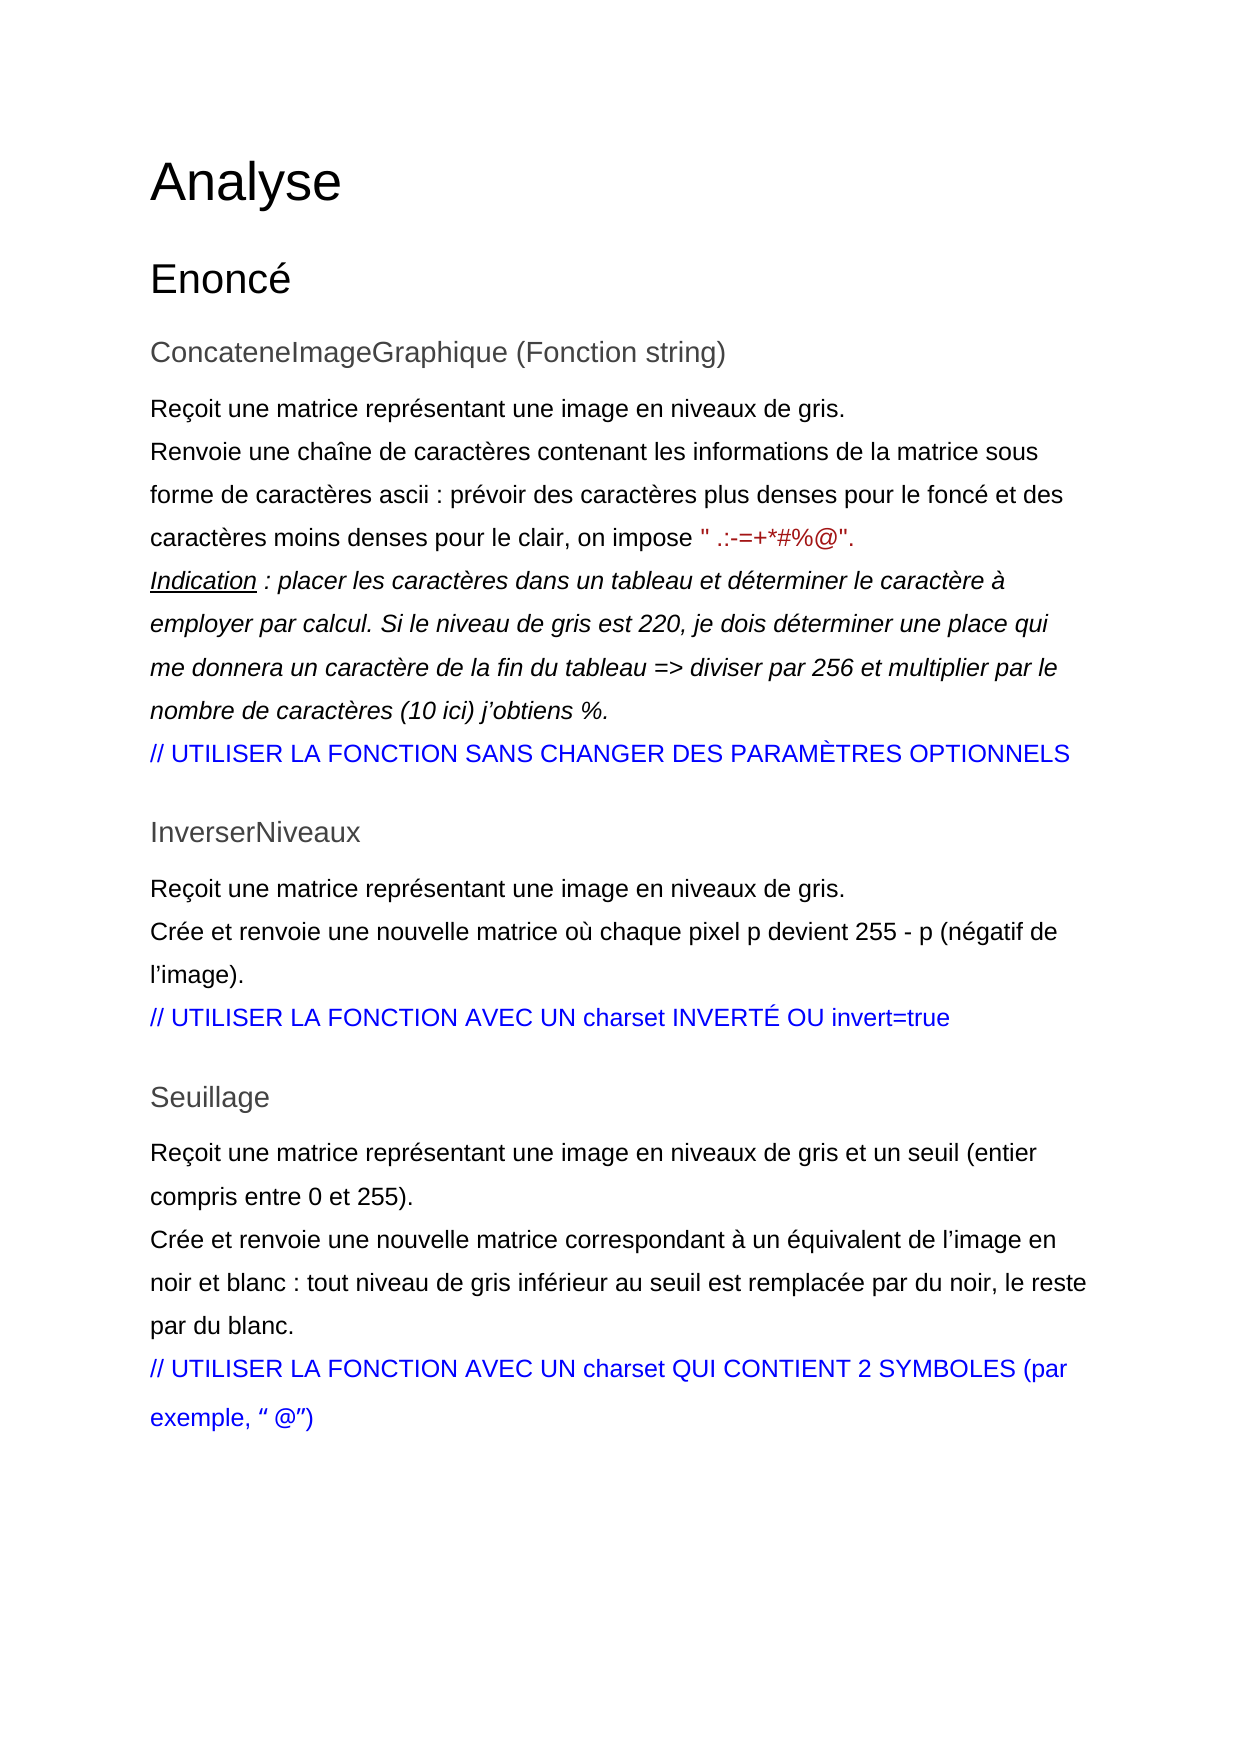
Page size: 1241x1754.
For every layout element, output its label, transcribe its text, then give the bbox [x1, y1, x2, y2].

text // UTILISER LA FONCTION AVEC UN charset QUI CONTIENT 2 SYMBOLES (par exemple, “ @”) [150, 1354, 1090, 1434]
text // UTILISER LA FONCTION AVEC UN charset INVERTÉ OU invert=true [150, 1003, 1090, 1032]
text Crée et renvoie une nouvelle matrice où chaque pixel p devient 255 - p (négatif de l’image). [150, 917, 1090, 989]
text // UTILISER LA FONCTION SANS CHANGER DES PARAMÈTRES OPTIONNELS [150, 739, 1090, 768]
text Reçoit une matrice représentant une image en niveaux de gris. Renvoie une chaîne de caractères contenant les informations de la matrice sous forme de caractères ascii : prévoir des caractères plus denses pour le foncé et des caractères moins denses pour le clair, on impose " .:-=+*#%@". [150, 394, 1090, 552]
subtitle InverserNiveaux [150, 815, 1090, 849]
text Reçoit une matrice représentant une image en niveaux de gris et un seuil (entier compris entre 0 et 255). Crée et renvoie une nouvelle matrice correspondant à un équivalent de l’image en noir et blanc : tout niveau de gris inférieur au seuil est remplacée par du noir, le reste par du blanc. [150, 1138, 1090, 1340]
text Indication : placer les caractères dans un tableau et déterminer le caractère à employer par calcul. Si le niveau de gris est 220, je dois déterminer une place qui me donnera un caractère de la fin du tableau => diviser par 256 et multiplier par le nombre de caractères (10 ici) j’obtiens %. [150, 566, 1090, 724]
subtitle Seuillage [150, 1080, 1090, 1113]
subtitle Enoncé [150, 254, 1090, 302]
subtitle ConcateneImageGraphique (Fonction string) [150, 335, 1090, 369]
title Analyse [150, 150, 1090, 212]
text Reçoit une matrice représentant une image en niveaux de gris. [150, 874, 1090, 903]
